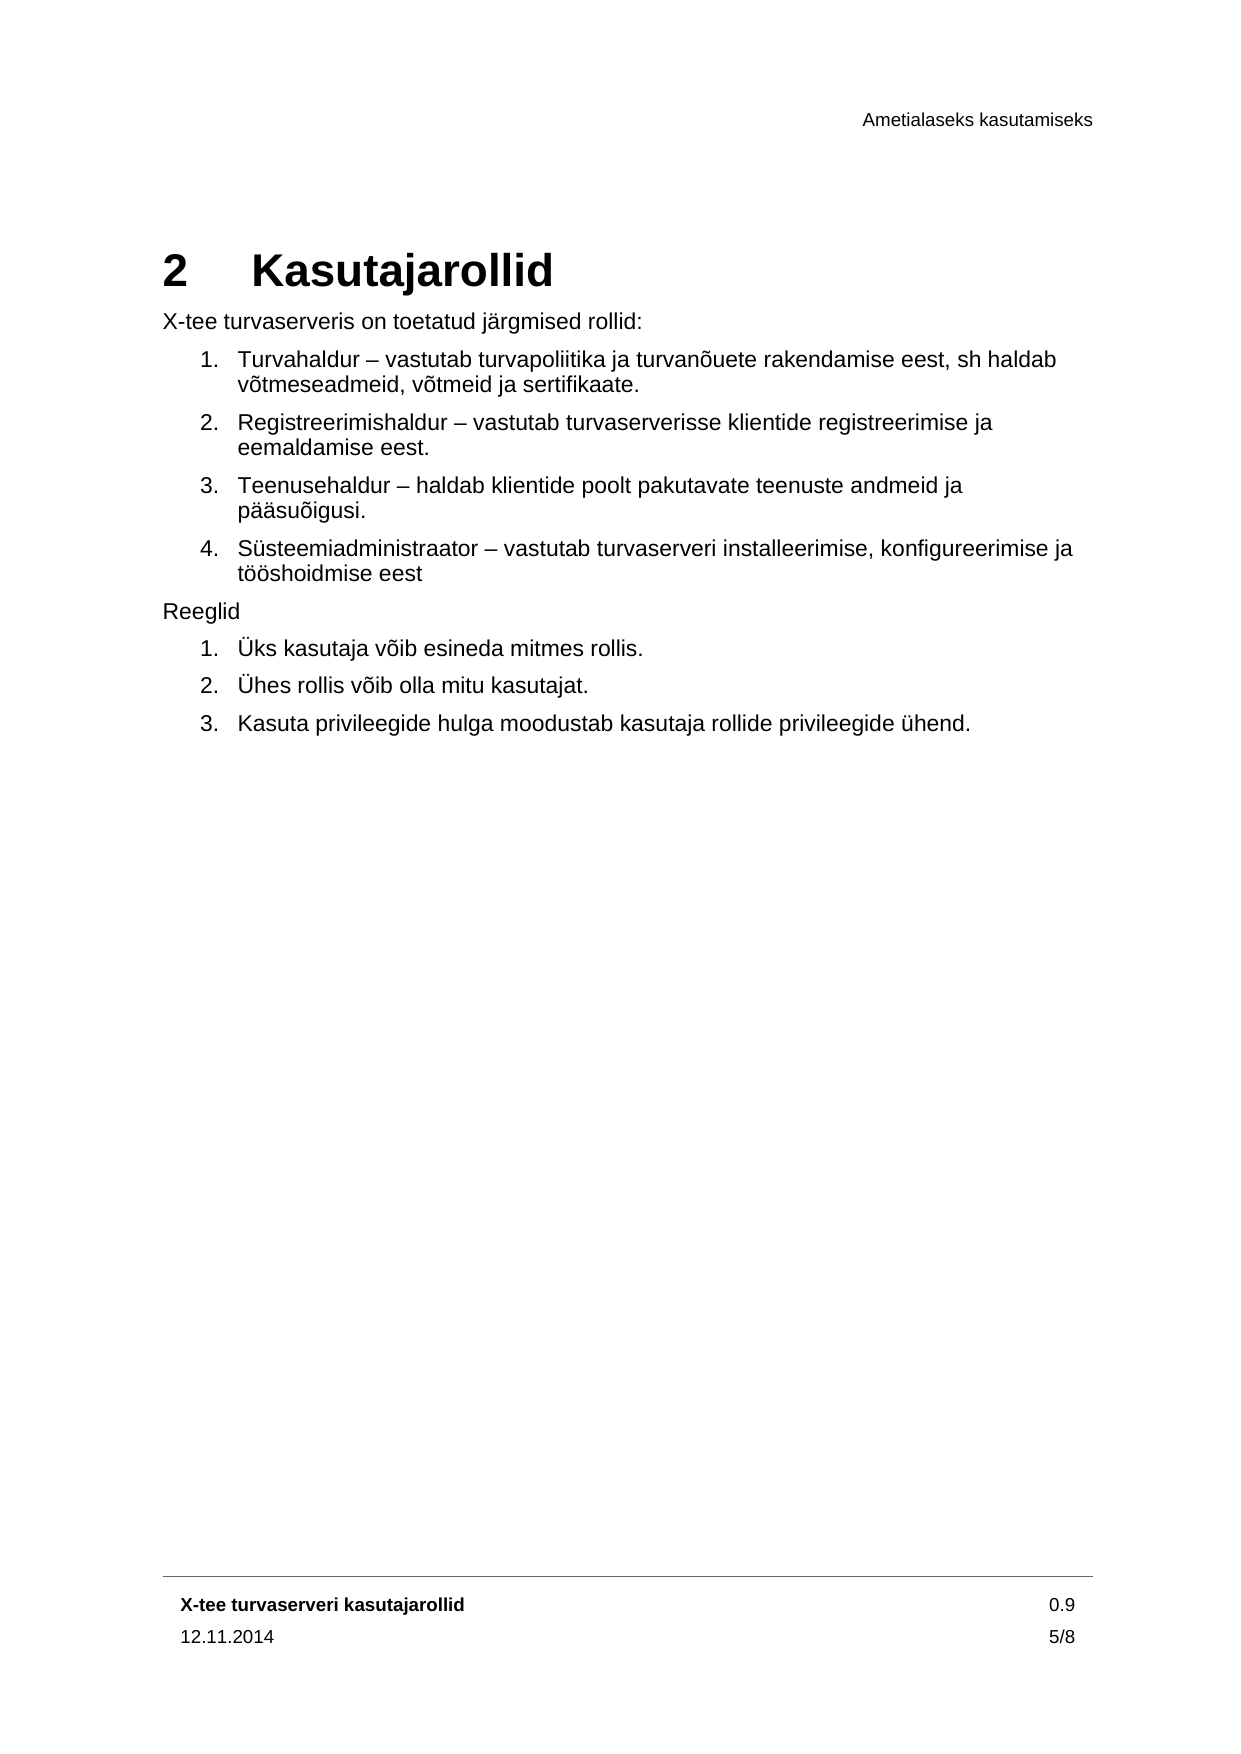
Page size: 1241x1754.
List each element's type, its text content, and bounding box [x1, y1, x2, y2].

list Üks kasutaja võib esineda mitmes rollis. [200, 636, 1093, 661]
subtitle Kasutajarollid [162, 245, 1093, 297]
list Kasuta privileegide hulga moodustab kasutaja rollide privileegide ühend. [200, 711, 1093, 736]
list Teenusehaldur – haldab klientide poolt pakutavate teenuste andmeid ja pääsuõigusi. [200, 472, 1093, 524]
text Reeglid [162, 598, 1093, 624]
list Turvahaldur – vastutab turvapoliitika ja turvanõuete rakendamise eest, sh haldab võtmeseadmeid, võtmeid ja sertifikaate. [200, 346, 1093, 398]
list Süsteemiadministraator – vastutab turvaserveri installeerimise, konfigureerimise ja tööshoidmise eest [200, 535, 1093, 587]
list Registreerimishaldur – vastutab turvaserverisse klientide registreerimise ja eemaldamise eest. [200, 409, 1093, 461]
text X-tee turvaserveris on toetatud järgmised rollid: [162, 309, 1093, 334]
list Ühes rollis võib olla mitu kasutajat. [200, 673, 1093, 699]
